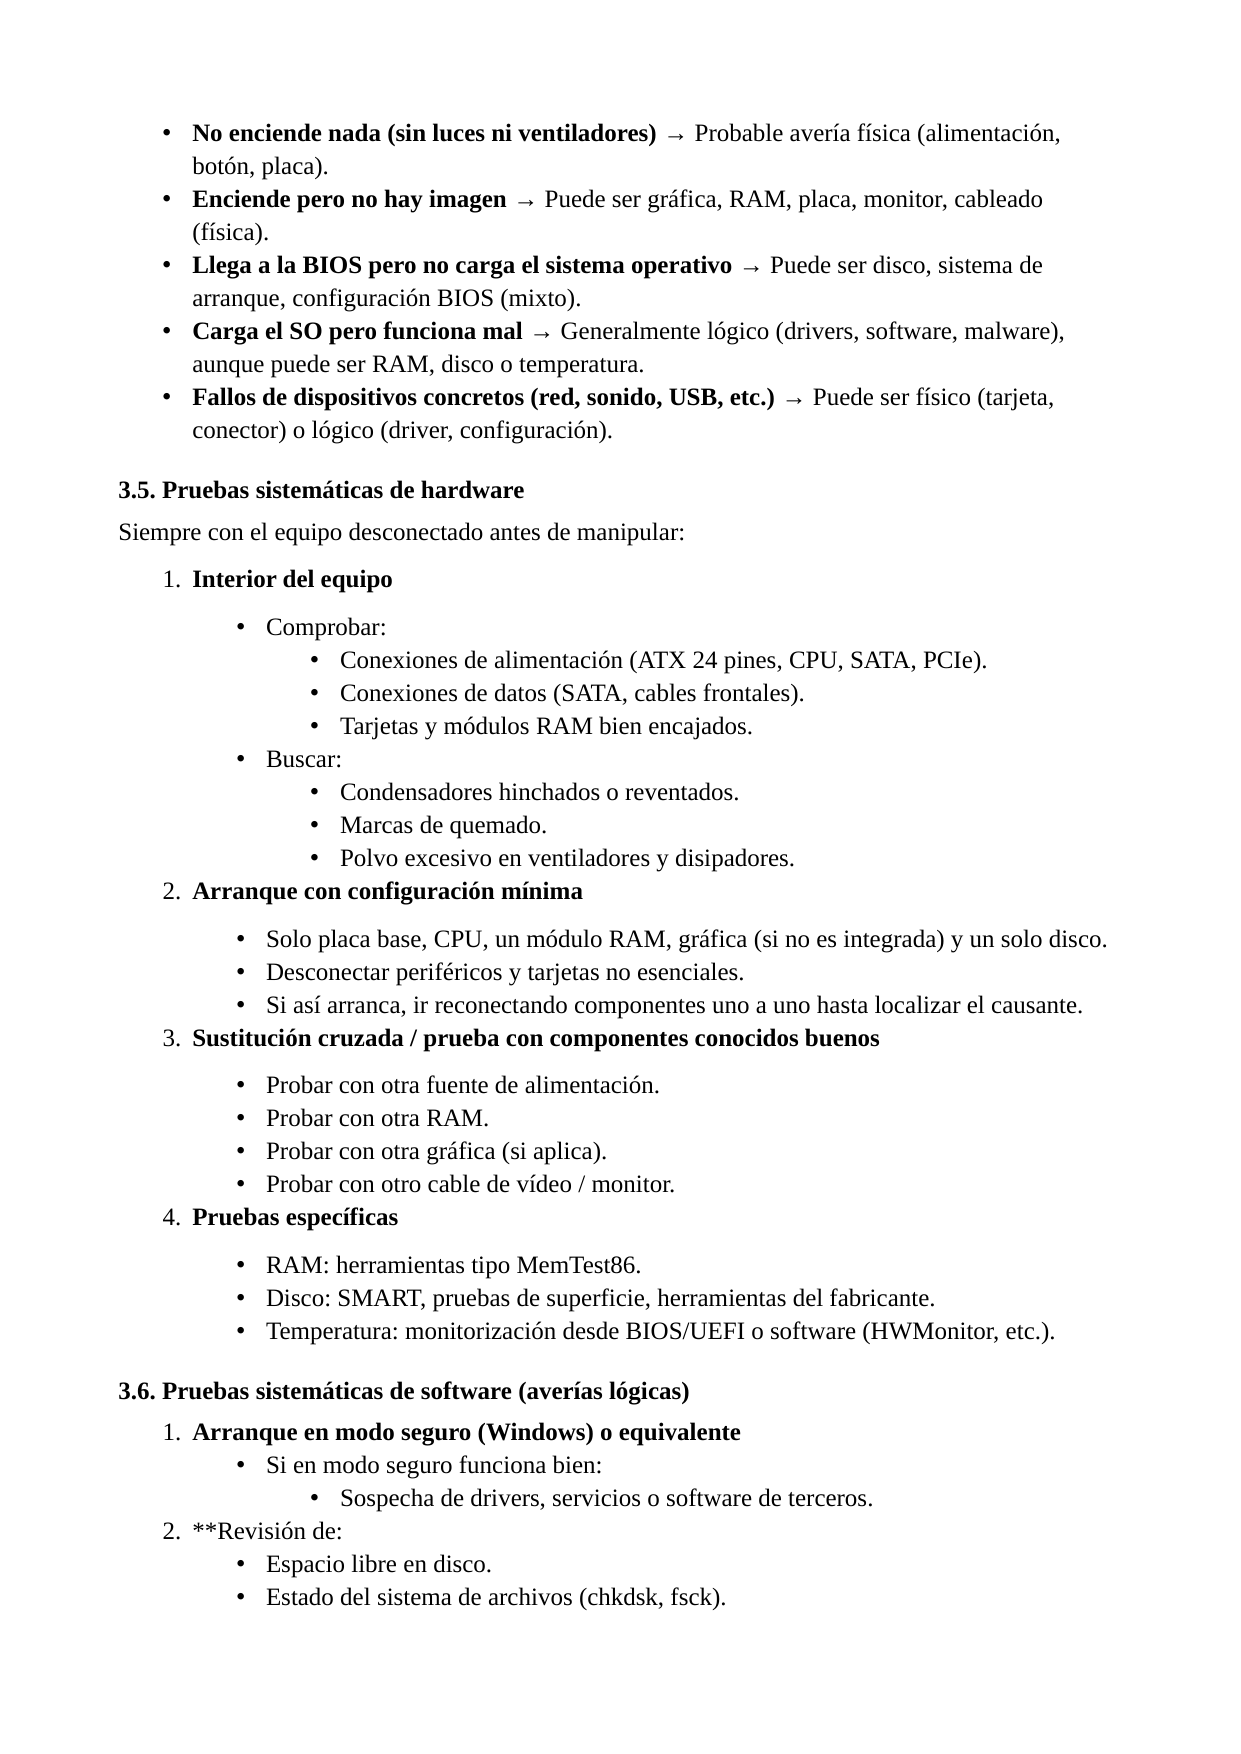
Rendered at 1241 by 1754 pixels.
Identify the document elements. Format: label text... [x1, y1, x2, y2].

list Disco: SMART, pruebas de superficie, herramientas del fabricante. [236, 1283, 1122, 1312]
subtitle 3.6. Pruebas sistemáticas de software (averías lógicas) [118, 1376, 1122, 1405]
subtitle 3.5. Pruebas sistemáticas de hardware [118, 475, 1122, 504]
list Temperatura: monitorización desde BIOS/UEFI o software (HWMonitor, etc.). [236, 1316, 1122, 1345]
list Desconectar periféricos y tarjetas no esenciales. [236, 957, 1122, 985]
list Probar con otra RAM. [236, 1103, 1122, 1132]
list Probar con otra gráfica (si aplica). [236, 1136, 1122, 1165]
list Polvo excesivo en ventiladores y disipadores. [310, 843, 1122, 872]
list Comprobar: [236, 612, 1122, 641]
list Probar con otro cable de vídeo / monitor. [236, 1169, 1122, 1198]
list Buscar: [236, 744, 1122, 773]
list Fallos de dispositivos concretos (red, sonido, USB, etc.) → Puede ser físico (tarjeta, conector) o lógico (driver, configuración). [162, 382, 1122, 444]
list RAM: herramientas tipo MemTest86. [236, 1250, 1122, 1279]
list Si así arranca, ir reconectando componentes uno a uno hasta localizar el causante. [236, 990, 1122, 1018]
list Condensadores hinchados o reventados. [310, 777, 1122, 806]
list Llega a la BIOS pero no carga el sistema operativo → Puede ser disco, sistema de arranque, configuración BIOS (mixto). [162, 250, 1122, 312]
text Siempre con el equipo desconectado antes de manipular: [118, 517, 1122, 545]
list Pruebas específicas [162, 1202, 1122, 1231]
list Sospecha de drivers, servicios o software de terceros. [310, 1483, 1122, 1512]
list Tarjetas y módulos RAM bien encajados. [310, 711, 1122, 740]
list Conexiones de alimentación (ATX 24 pines, CPU, SATA, PCIe). [310, 645, 1122, 674]
list Arranque en modo seguro (Windows) o equivalente [162, 1417, 1122, 1446]
list **Revisión de: [162, 1516, 1122, 1545]
list Si en modo seguro funciona bien: [236, 1450, 1122, 1479]
list Arranque con configuración mínima [162, 876, 1122, 905]
list Probar con otra fuente de alimentación. [236, 1070, 1122, 1099]
list Solo placa base, CPU, un módulo RAM, gráfica (si no es integrada) y un solo disco. [236, 924, 1122, 952]
list Carga el SO pero funciona mal → Generalmente lógico (drivers, software, malware), aunque puede ser RAM, disco o temperatura. [162, 316, 1122, 378]
list Sustitución cruzada / prueba con componentes conocidos buenos [162, 1023, 1122, 1051]
list Interior del equipo [162, 564, 1122, 593]
list Enciende pero no hay imagen → Puede ser gráfica, RAM, placa, monitor, cableado (física). [162, 184, 1122, 246]
list Conexiones de datos (SATA, cables frontales). [310, 678, 1122, 707]
list Estado del sistema de archivos (chkdsk, fsck). [236, 1582, 1122, 1611]
list No enciende nada (sin luces ni ventiladores) → Probable avería física (alimentación, botón, placa). [162, 118, 1122, 180]
list Espacio libre en disco. [236, 1549, 1122, 1578]
list Marcas de quemado. [310, 810, 1122, 839]
